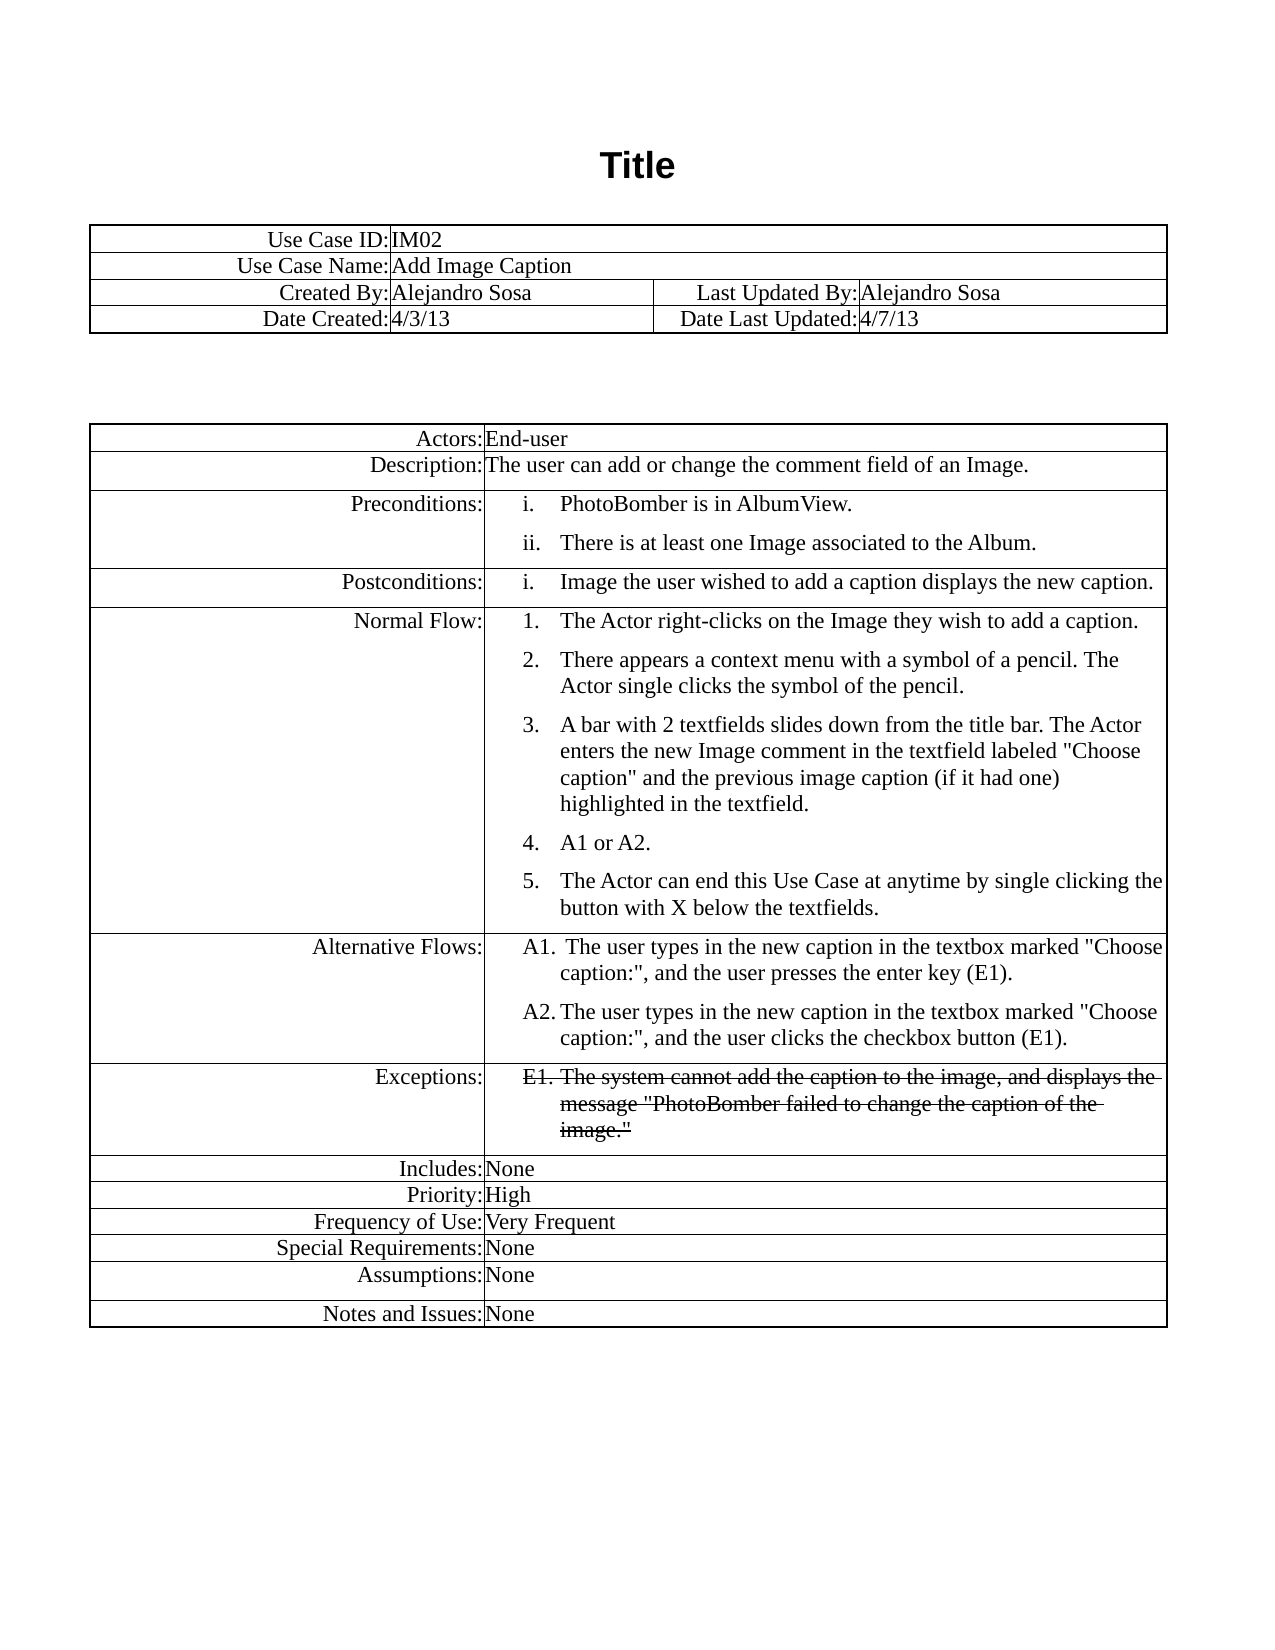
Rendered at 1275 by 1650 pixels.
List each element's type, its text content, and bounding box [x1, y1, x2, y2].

table_cell None [485, 1235, 1166, 1261]
table_cell Postconditions: [91, 569, 484, 607]
table_cell Use Case Name: [91, 253, 390, 279]
table_cell Priority: [91, 1182, 484, 1208]
table_cell Date Created: [91, 306, 390, 332]
table_cell Date Last Updated: [654, 306, 859, 332]
table_header Use Case ID: [91, 226, 390, 252]
table_cell The Actor right-clicks on the Image they wish to add a caption. There appears a context menu with a symbol of a pencil. The Actor single clicks the symbol of the pencil. A bar with 2 textfields slides down from the title bar. The Actor enters the new Image comment in the textfield labeled "Choose caption" and the previous image caption (if it had one) highlighted in the textfield. A1 or A2. The Actor can end this Use Case at anytime by single clicking the button with X below the textfields. [485, 608, 1166, 933]
table_cell PhotoBomber is in AlbumView. There is at least one Image associated to the Album. [485, 491, 1166, 568]
table_cell Normal Flow: [91, 608, 484, 933]
table_cell Description: [91, 452, 484, 490]
table_cell The user types in the new caption in the textbox marked "Choose caption:", and the user presses the enter key (E1). The user types in the new caption in the textbox marked "Choose caption:", and the user clicks the checkbox button (E1). [485, 934, 1166, 1063]
table_cell 4/3/13 [391, 306, 653, 332]
table_cell High [485, 1182, 1166, 1208]
table_cell Last Updated By: [654, 280, 859, 305]
table_cell Includes: [91, 1156, 484, 1181]
title Title [118, 143, 1157, 186]
table_cell Very Frequent [485, 1209, 1166, 1234]
table_header End-user [485, 425, 1166, 451]
table_cell Created By: [91, 280, 390, 305]
table_cell The user can add or change the comment field of an Image. [485, 452, 1166, 490]
table_cell The system cannot add the caption to the image, and displays the message "PhotoBomber failed to change the caption of the image." [485, 1064, 1166, 1155]
table_cell Preconditions: [91, 491, 484, 568]
table_cell Alternative Flows: [91, 934, 484, 1063]
table_cell Frequency of Use: [91, 1209, 484, 1234]
table_cell Add Image Caption [391, 253, 1166, 279]
table_cell Alejandro Sosa [860, 280, 1166, 305]
table_cell Special Requirements: [91, 1235, 484, 1261]
table_cell None [485, 1262, 1166, 1300]
table_cell None [485, 1301, 1166, 1326]
table_cell Image the user wished to add a caption displays the new caption. [485, 569, 1166, 607]
table_cell Notes and Issues: [91, 1301, 484, 1326]
table_header Actors: [91, 425, 484, 451]
table_cell None [485, 1156, 1166, 1181]
table_cell Assumptions: [91, 1262, 484, 1300]
table_header IM02 [391, 226, 1166, 252]
table_cell Alejandro Sosa [391, 280, 653, 305]
table_cell Exceptions: [91, 1064, 484, 1155]
table_cell 4/7/13 [860, 306, 1166, 332]
